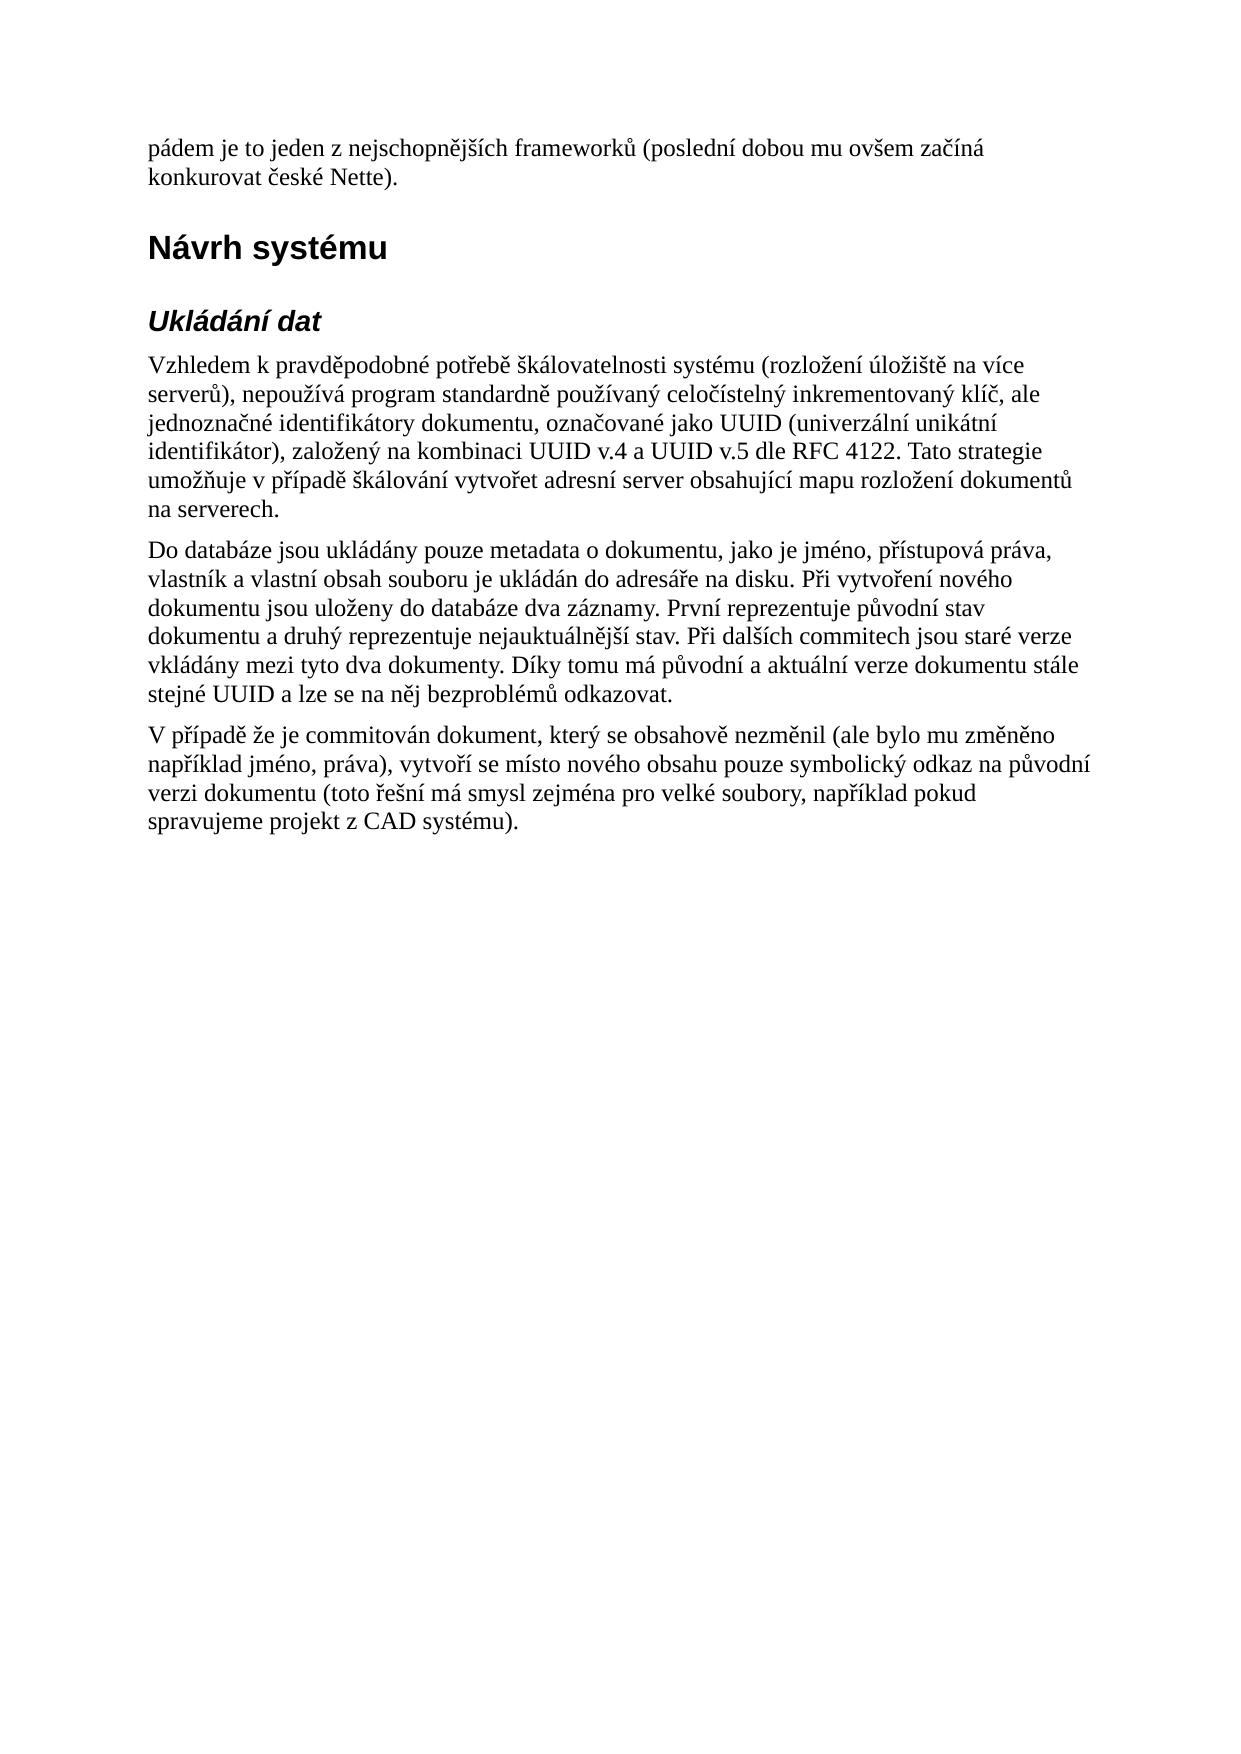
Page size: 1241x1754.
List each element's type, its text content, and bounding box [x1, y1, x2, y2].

subtitle Ukládání dat [148, 304, 1093, 338]
subtitle Návrh systému [148, 228, 1093, 267]
text Do databáze jsou ukládány pouze metadata o dokumentu, jako je jméno, přístupová práva, vlastník a vlastní obsah souboru je ukládán do adresáře na disku. Při vytvoření nového dokumentu jsou uloženy do databáze dva záznamy. První reprezentuje původní stav dokumentu a druhý reprezentuje nejauktuálnější stav. Při dalších commitech jsou staré verze vkládány mezi tyto dva dokumenty. Díky tomu má původní a aktuální verze dokumentu stále stejné UUID a lze se na něj bezproblémů odkazovat. [148, 535, 1093, 708]
text V případě že je commitován dokument, který se obsahově nezměnil (ale bylo mu změněno například jméno, práva), vytvoří se místo nového obsahu pouze symbolický odkaz na původní verzi dokumentu (toto řešní má smysl zejména pro velké soubory, například pokud spravujeme projekt z CAD systému). [148, 720, 1093, 835]
text pádem je to jeden z nejschopnějších frameworků (poslední dobou mu ovšem začíná konkurovat české Nette). [148, 133, 1093, 190]
text Vzhledem k pravděpodobné potřebě škálovatelnosti systému (rozložení úložiště na více serverů), nepoužívá program standardně používaný celočístelný inkrementovaný klíč, ale jednoznačné identifikátory dokumentu, označované jako UUID (univerzální unikátní identifikátor), založený na kombinaci UUID v.4 a UUID v.5 dle RFC 4122. Tato strategie umožňuje v případě škálování vytvořet adresní server obsahující mapu rozložení dokumentů na serverech. [148, 350, 1093, 523]
